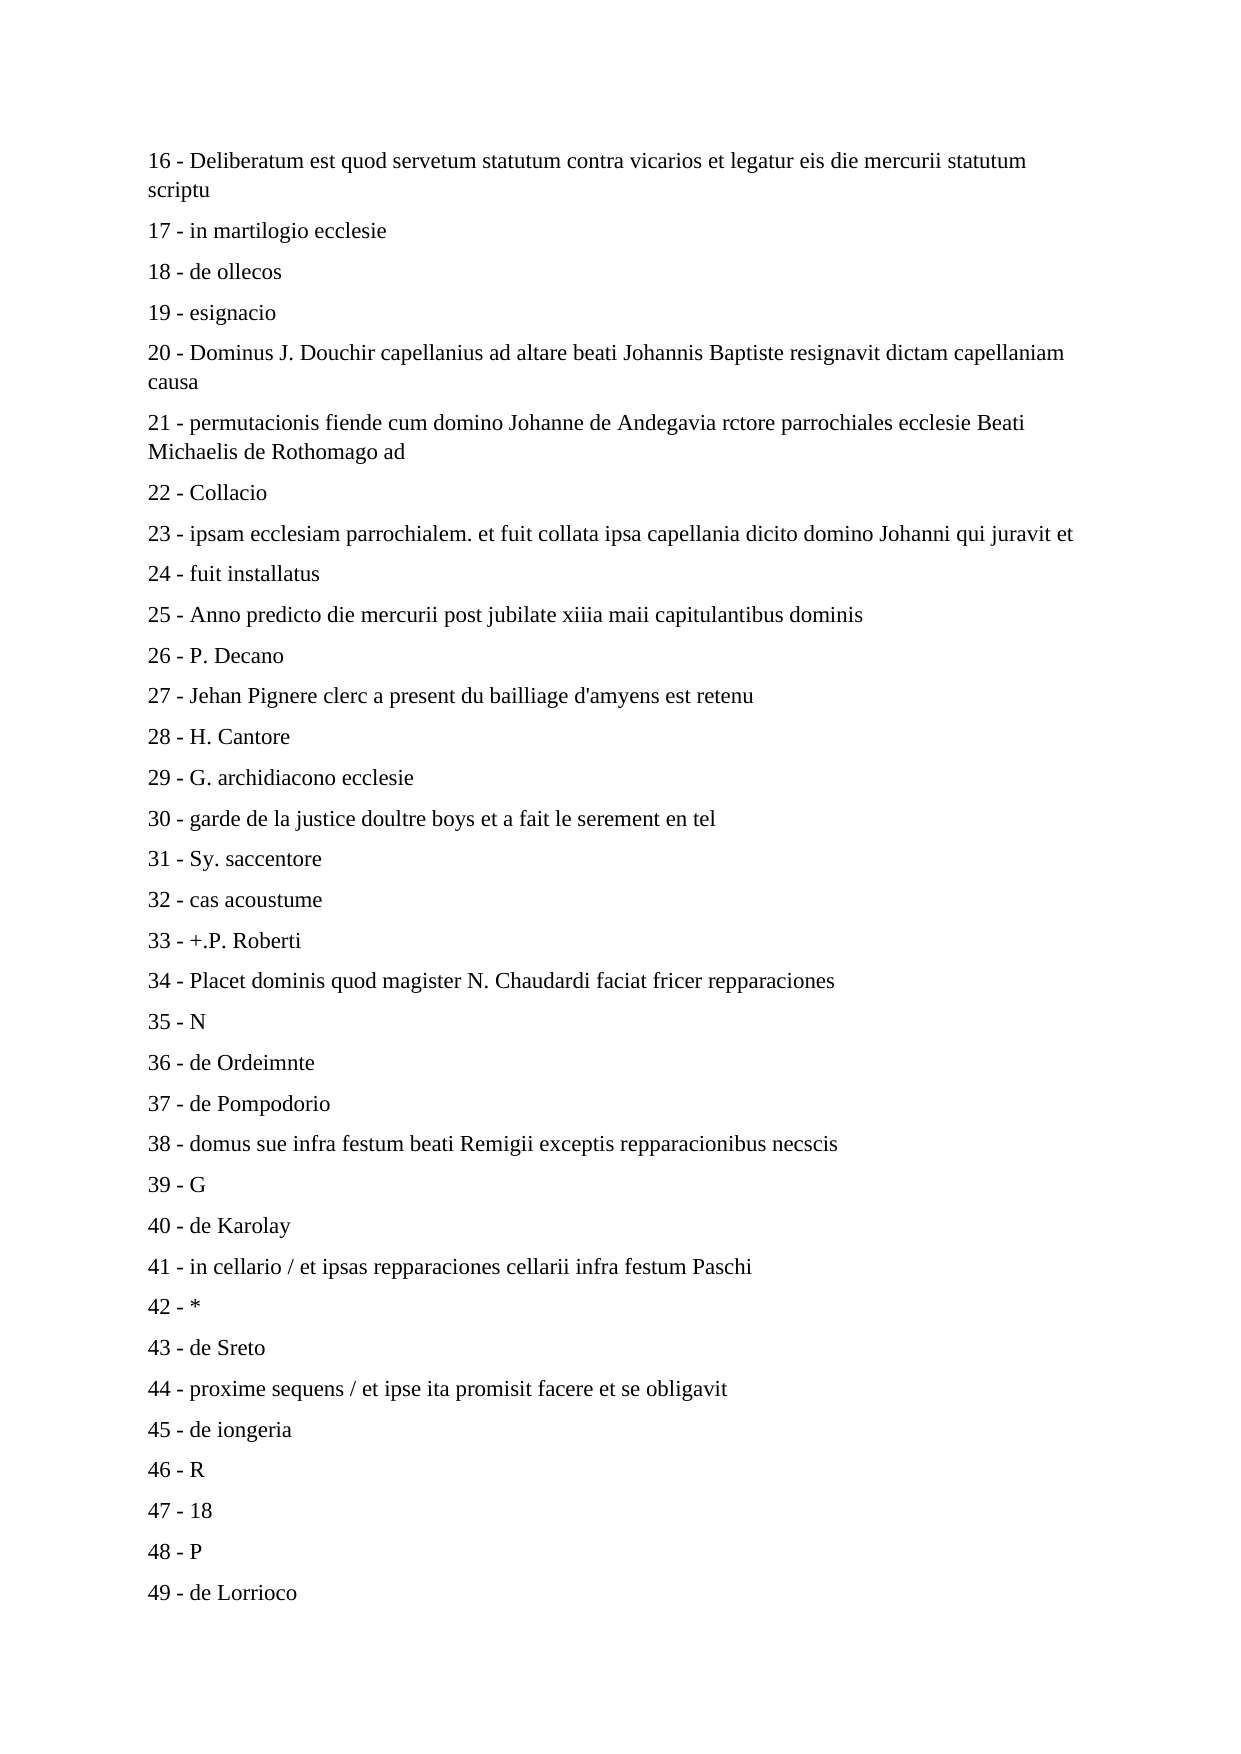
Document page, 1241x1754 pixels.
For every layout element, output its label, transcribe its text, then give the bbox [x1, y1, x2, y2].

text 49 - de Lorrioco [148, 1578, 1093, 1605]
text 17 - in martilogio ecclesie [148, 217, 1093, 244]
text 24 - fuit installatus [148, 560, 1093, 587]
text 42 - * [148, 1293, 1093, 1320]
text 19 - esignacio [148, 299, 1093, 325]
text 44 - proxime sequens / et ipse ita promisit facere et se obligavit [148, 1375, 1093, 1401]
text 33 - +.P. Roberti [148, 927, 1093, 953]
text 20 - Dominus J. Douchir capellanius ad altare beati Johannis Baptiste resignavit dictam capellaniam causa [148, 339, 1093, 395]
text 43 - de Sreto [148, 1334, 1093, 1361]
text 48 - P [148, 1538, 1093, 1564]
text 39 - G [148, 1171, 1093, 1198]
text 35 - N [148, 1008, 1093, 1035]
text 28 - H. Cantore [148, 723, 1093, 749]
text 25 - Anno predicto die mercurii post jubilate xiiia maii capitulantibus dominis [148, 601, 1093, 627]
text 31 - Sy. saccentore [148, 845, 1093, 872]
text 34 - Placet dominis quod magister N. Chaudardi faciat fricer repparaciones [148, 968, 1093, 994]
text 36 - de Ordeimnte [148, 1049, 1093, 1075]
text 47 - 18 [148, 1497, 1093, 1523]
text 38 - domus sue infra festum beati Remigii exceptis repparacionibus necscis [148, 1131, 1093, 1157]
text 21 - permutacionis fiende cum domino Johanne de Andegavia rctore parrochiales ecclesie Beati Michaelis de Rothomago ad [148, 409, 1093, 464]
text 27 - Jehan Pignere clerc a present du bailliage d'amyens est retenu [148, 682, 1093, 709]
text 46 - R [148, 1456, 1093, 1483]
text 18 - de ollecos [148, 258, 1093, 284]
text 22 - Collacio [148, 479, 1093, 505]
text 37 - de Pompodorio [148, 1090, 1093, 1116]
text 45 - de iongeria [148, 1416, 1093, 1442]
text 40 - de Karolay [148, 1212, 1093, 1238]
text 23 - ipsam ecclesiam parrochialem. et fuit collata ipsa capellania dicito domino Johanni qui juravit et [148, 519, 1093, 546]
text 30 - garde de la justice doultre boys et a fait le serement en tel [148, 805, 1093, 831]
text 16 - Deliberatum est quod servetum statutum contra vicarios et legatur eis die mercurii statutum scriptu [148, 148, 1093, 203]
text 41 - in cellario / et ipsas repparaciones cellarii infra festum Paschi [148, 1253, 1093, 1279]
text 26 - P. Decano [148, 642, 1093, 668]
text 29 - G. archidiacono ecclesie [148, 764, 1093, 790]
text 32 - cas acoustume [148, 886, 1093, 912]
